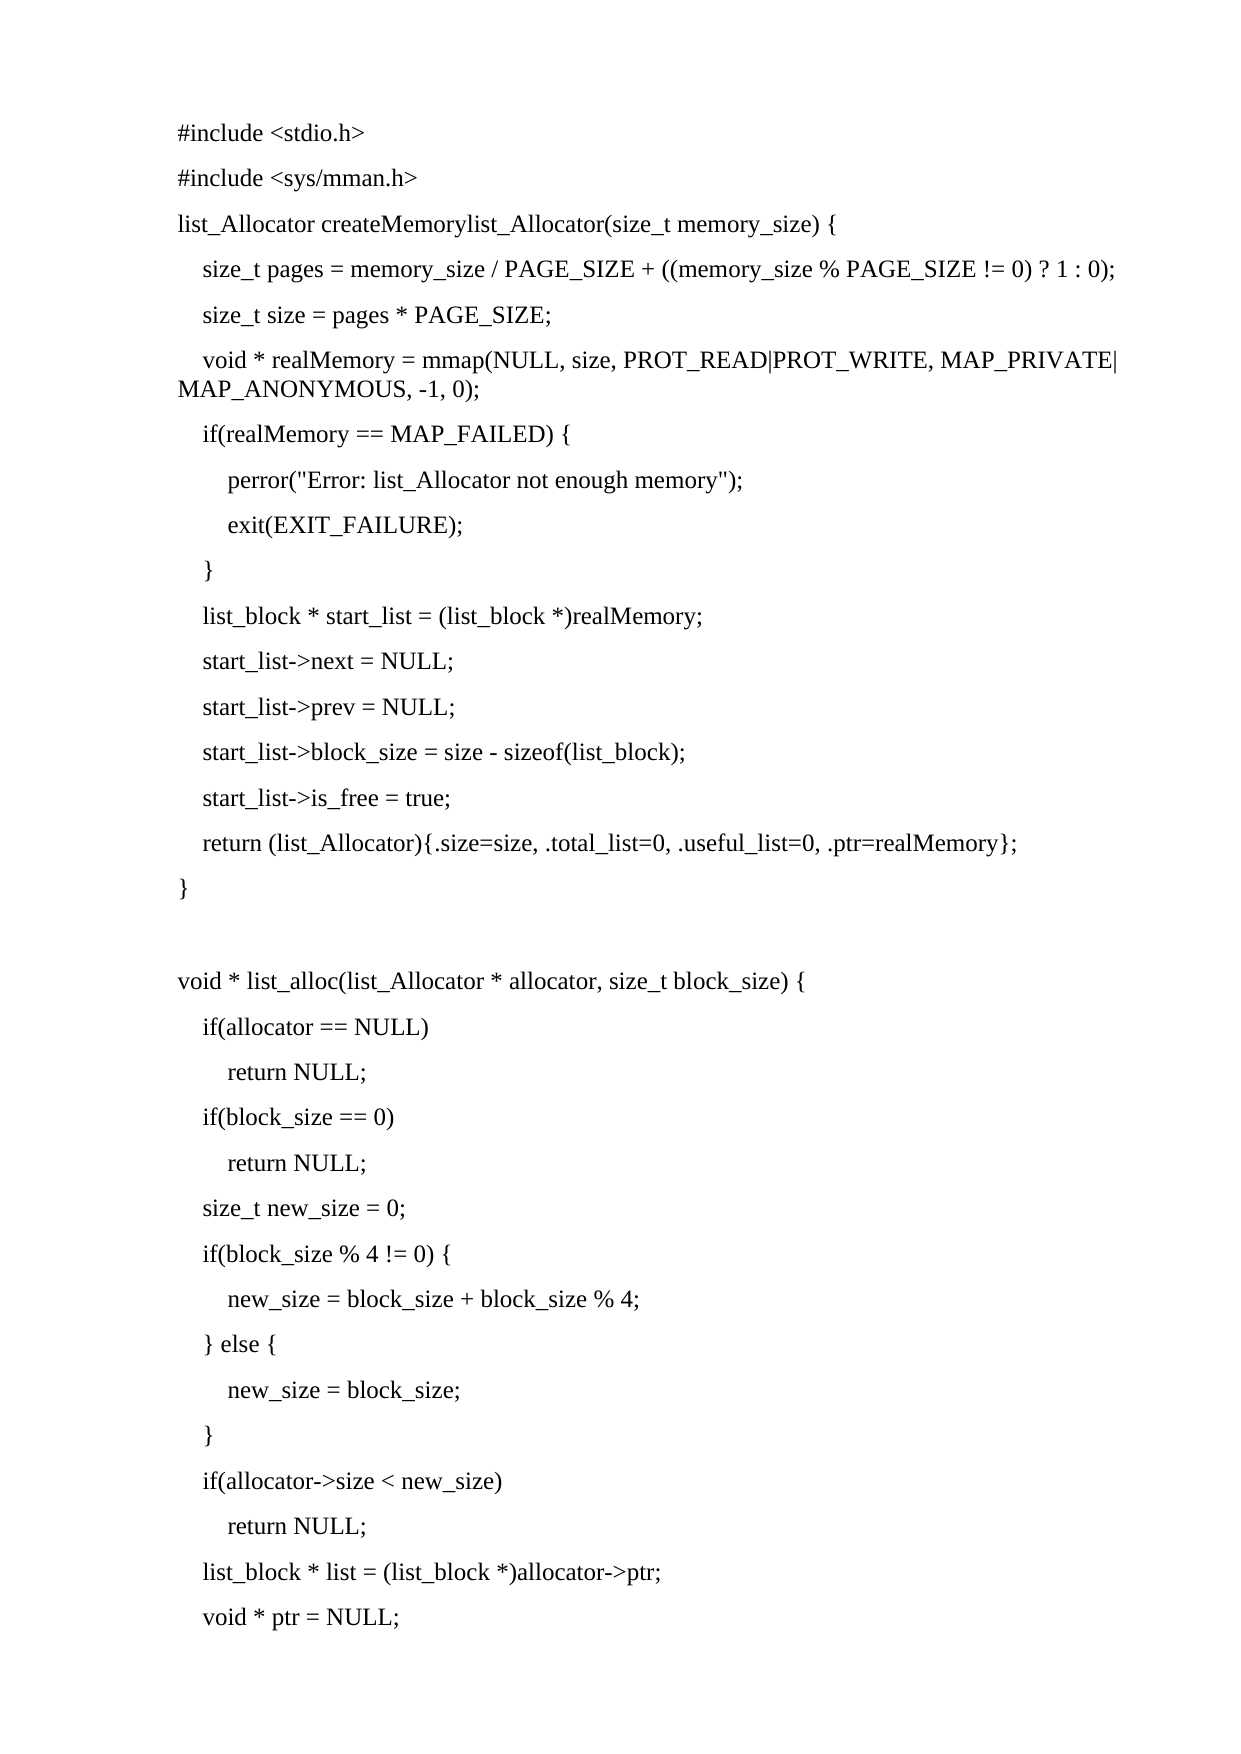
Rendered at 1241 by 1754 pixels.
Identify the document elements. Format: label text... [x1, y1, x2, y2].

text exit(EXIT_FAILURE); [177, 510, 1152, 539]
text start_list->is_free = true; [177, 783, 1152, 811]
text if(allocator->size < new_size) [177, 1466, 1152, 1494]
text if(block_size == 0) [177, 1102, 1152, 1131]
text new_size = block_size + block_size % 4; [177, 1284, 1152, 1313]
text list_block * start_list = (list_block *)realMemory; [177, 601, 1152, 630]
text start_list->block_size = size - sizeof(list_block); [177, 737, 1152, 766]
text size_t new_size = 0; [177, 1193, 1152, 1222]
text size_t size = pages * PAGE_SIZE; [177, 300, 1152, 328]
text if(allocator == NULL) [177, 1012, 1152, 1040]
text return NULL; [177, 1057, 1152, 1086]
text void * realMemory = mmap(NULL, size, PROT_READ|PROT_WRITE, MAP_PRIVATE|MAP_ANONYMOUS, -1, 0); [177, 345, 1152, 403]
text start_list->prev = NULL; [177, 692, 1152, 721]
text } [177, 556, 1152, 584]
text size_t pages = memory_size / PAGE_SIZE + ((memory_size % PAGE_SIZE != 0) ? 1 : 0); [177, 254, 1152, 283]
text if(realMemory == MAP_FAILED) { [177, 419, 1152, 448]
text void * list_alloc(list_Allocator * allocator, size_t block_size) { [177, 966, 1152, 995]
text if(block_size % 4 != 0) { [177, 1239, 1152, 1267]
text start_list->next = NULL; [177, 646, 1152, 675]
text return NULL; [177, 1148, 1152, 1177]
text #include <sys/mman.h> [177, 163, 1152, 192]
text } [177, 1420, 1152, 1449]
text list_Allocator createMemorylist_Allocator(size_t memory_size) { [177, 209, 1152, 238]
text list_block * list = (list_block *)allocator->ptr; [177, 1557, 1152, 1585]
text } else { [177, 1329, 1152, 1358]
text void * ptr = NULL; [177, 1602, 1152, 1631]
text #include <stdio.h> [177, 118, 1152, 147]
text new_size = block_size; [177, 1375, 1152, 1404]
text } [177, 873, 1152, 902]
text return (list_Allocator){.size=size, .total_list=0, .useful_list=0, .ptr=realMemory}; [177, 828, 1152, 857]
text perror("Error: list_Allocator not enough memory"); [177, 465, 1152, 493]
text return NULL; [177, 1511, 1152, 1540]
